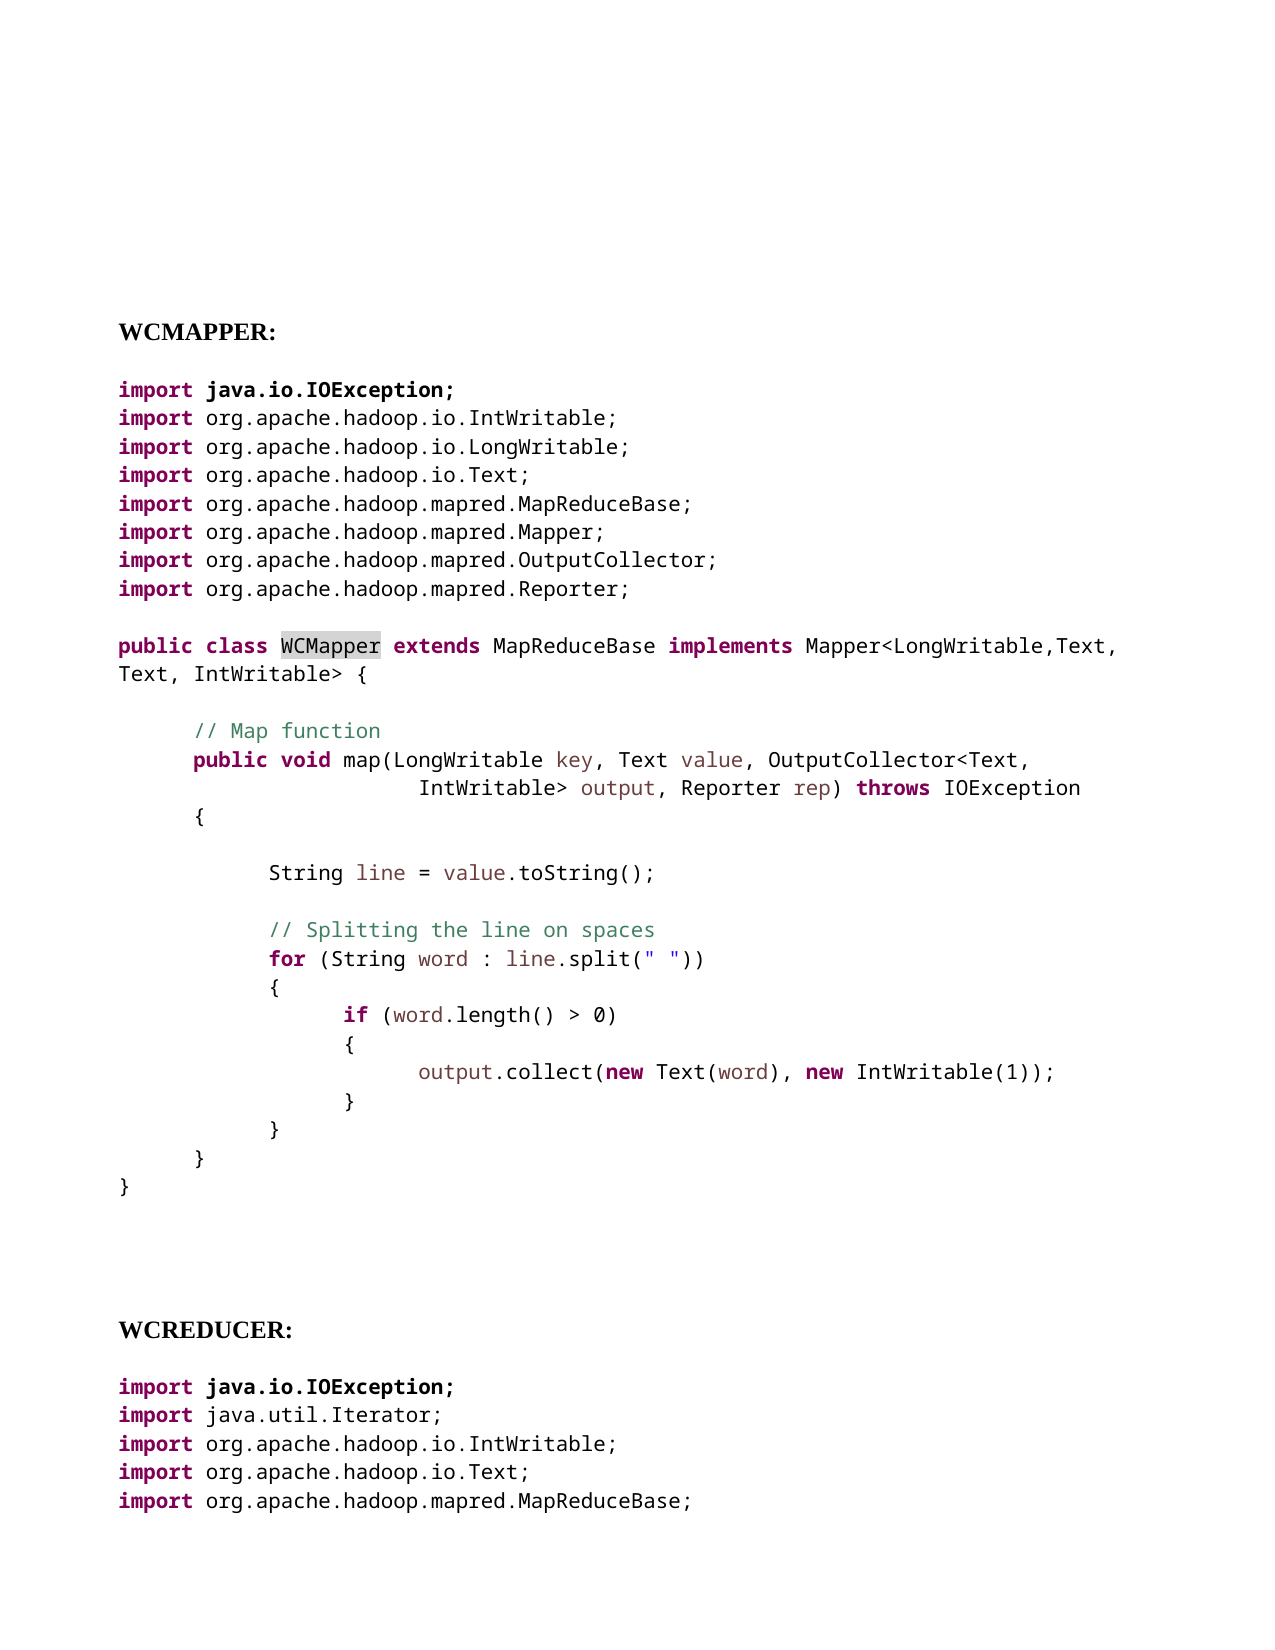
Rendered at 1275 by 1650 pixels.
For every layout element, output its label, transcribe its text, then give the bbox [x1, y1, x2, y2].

text // Map function [118, 716, 1157, 745]
text String line = value.toString(); [118, 858, 1157, 887]
text for (String word : line.split(" ")) [118, 944, 1157, 972]
text import java.io.IOException; [118, 375, 1157, 403]
text import org.apache.hadoop.io.IntWritable; [118, 1429, 1157, 1457]
text if (word.length() > 0) [118, 1001, 1157, 1029]
text } [118, 1114, 1157, 1143]
text import org.apache.hadoop.mapred.MapReduceBase; [118, 1486, 1157, 1514]
text import org.apache.hadoop.mapred.OutputCollector; [118, 546, 1157, 574]
text import org.apache.hadoop.mapred.Mapper; [118, 517, 1157, 546]
text } [118, 1086, 1157, 1114]
text import org.apache.hadoop.io.Text; [118, 460, 1157, 489]
text import org.apache.hadoop.mapred.MapReduceBase; [118, 489, 1157, 517]
text import org.apache.hadoop.io.IntWritable; [118, 403, 1157, 432]
text } [118, 1143, 1157, 1171]
text public class WCMapper extends MapReduceBase implements Mapper<LongWritable,Text, Text, IntWritable> { [118, 631, 1157, 688]
text import org.apache.hadoop.io.Text; [118, 1457, 1157, 1486]
text } [118, 1171, 1157, 1200]
text import org.apache.hadoop.mapred.Reporter; [118, 574, 1157, 602]
text import java.util.Iterator; [118, 1401, 1157, 1429]
text import java.io.IOException; [118, 1372, 1157, 1401]
text WCREDUCER: [118, 1315, 1157, 1343]
text { [118, 972, 1157, 1001]
text output.collect(new Text(word), new IntWritable(1)); [118, 1057, 1157, 1086]
text IntWritable> output, Reporter rep) throws IOException [118, 773, 1157, 802]
text // Splitting the line on spaces [118, 915, 1157, 944]
text WCMAPPER: [118, 317, 1157, 346]
text import org.apache.hadoop.io.LongWritable; [118, 432, 1157, 460]
text { [118, 1029, 1157, 1057]
text { [118, 802, 1157, 830]
text public void map(LongWritable key, Text value, OutputCollector<Text, [118, 745, 1157, 773]
